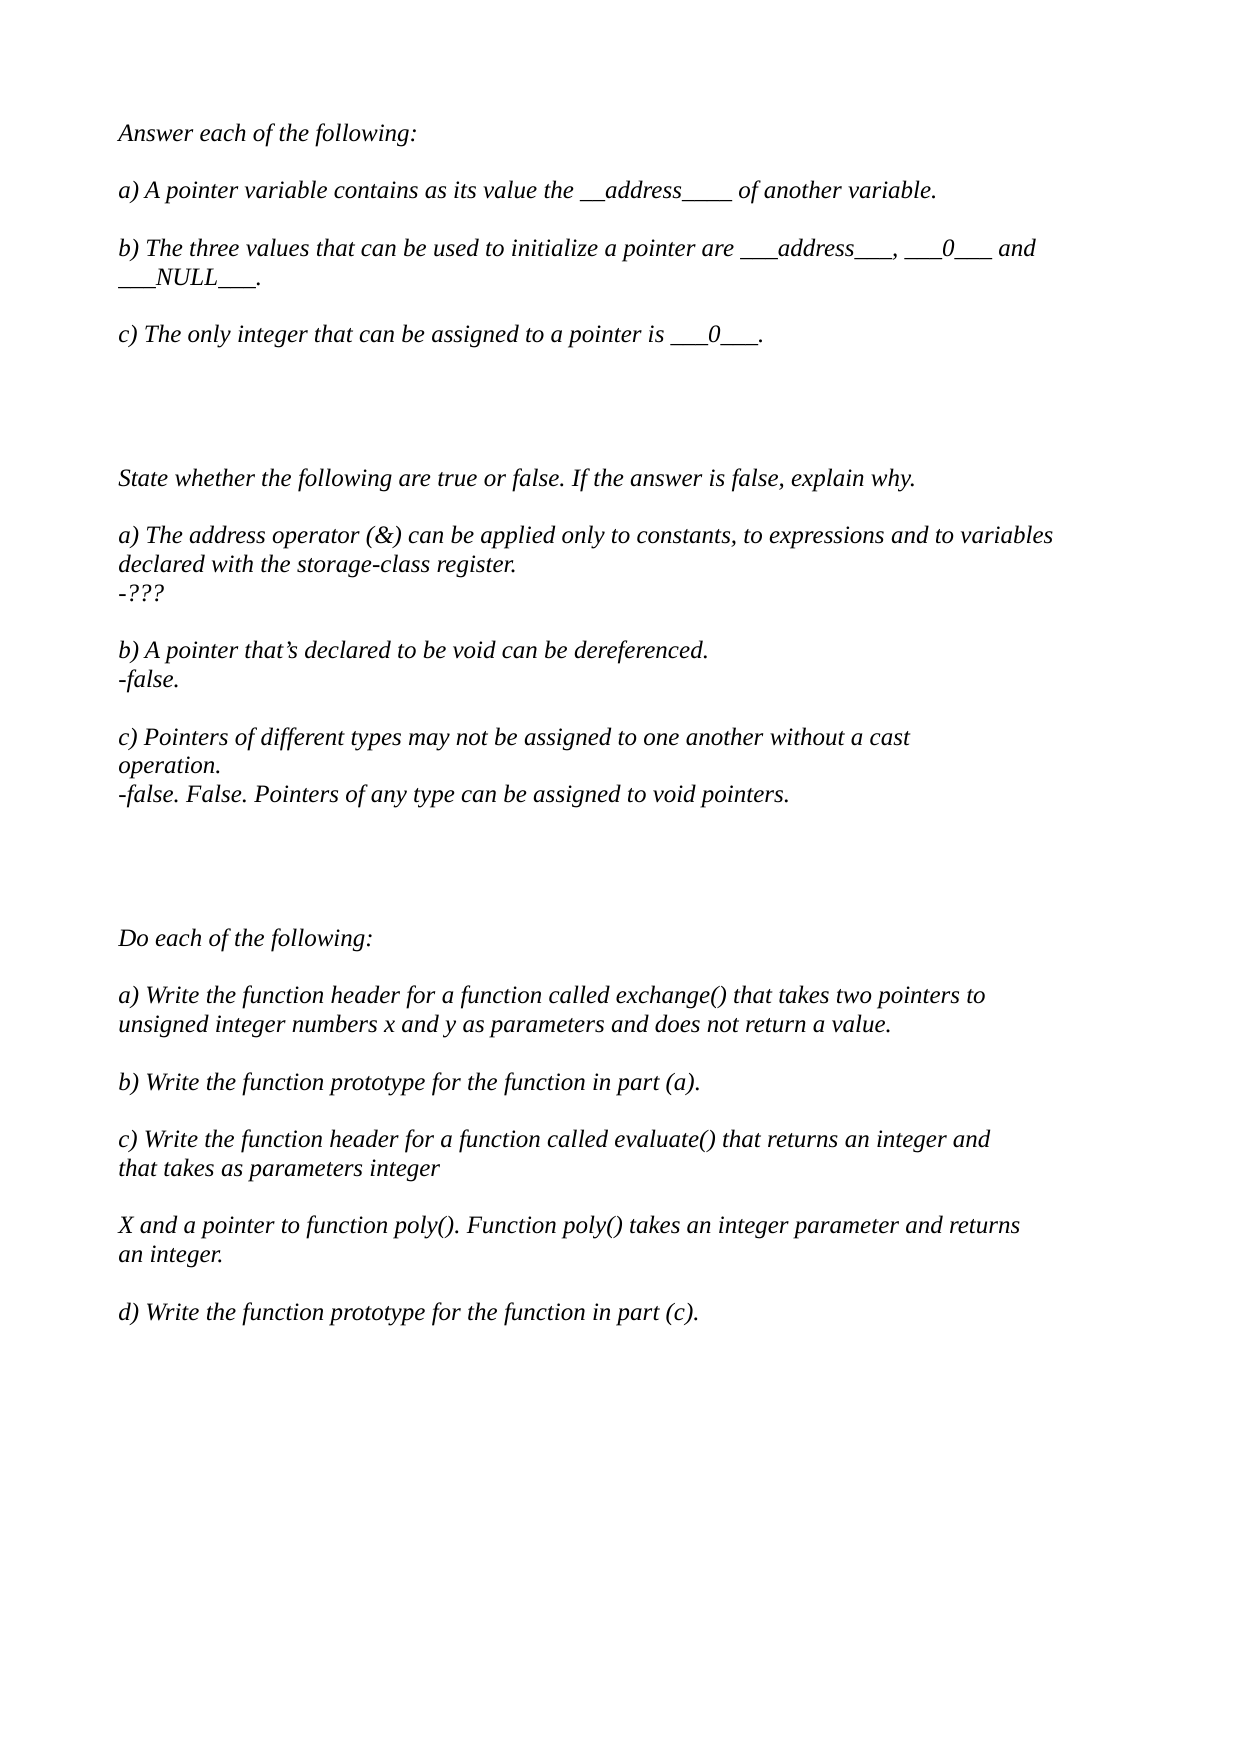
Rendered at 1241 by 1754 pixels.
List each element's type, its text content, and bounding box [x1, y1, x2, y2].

text a) Write the function header for a function called exchange() that takes two pointers to [118, 981, 1122, 1009]
text unsigned integer numbers x and y as parameters and does not return a value. [118, 1009, 1122, 1038]
text -??? [118, 578, 1122, 607]
text b) Write the function prototype for the function in part (a). [118, 1067, 1122, 1096]
text ___NULL___. [118, 262, 1122, 291]
text a) The address operator (&) can be applied only to constants, to expressions and to variables declared with the storage-class register. [118, 521, 1122, 578]
text b) A pointer that’s declared to be void can be dereferenced. [118, 636, 1122, 664]
text X and a pointer to function poly(). Function poly() takes an integer parameter and returns [118, 1211, 1122, 1239]
text c) Pointers of different types may not be assigned to one another without a cast [118, 722, 1122, 751]
text Answer each of the following: [118, 118, 1122, 147]
text c) Write the function header for a function called evaluate() that returns an integer and [118, 1124, 1122, 1153]
text d) Write the function prototype for the function in part (c). [118, 1297, 1122, 1326]
text b) The three values that can be used to initialize a pointer are ___address___, ___0___ and [118, 233, 1122, 262]
text a) A pointer variable contains as its value the __address____ of another variable. [118, 176, 1122, 204]
text c) The only integer that can be assigned to a pointer is ___0___. [118, 319, 1122, 348]
text Do each of the following: [118, 923, 1122, 952]
text State whether the following are true or false. If the answer is false, explain why. [118, 463, 1122, 492]
text that takes as parameters integer [118, 1153, 1122, 1182]
text operation. [118, 751, 1122, 779]
text -false. False. Pointers of any type can be assigned to void pointers. [118, 779, 1122, 808]
text -false. [118, 664, 1122, 693]
text an integer. [118, 1239, 1122, 1268]
